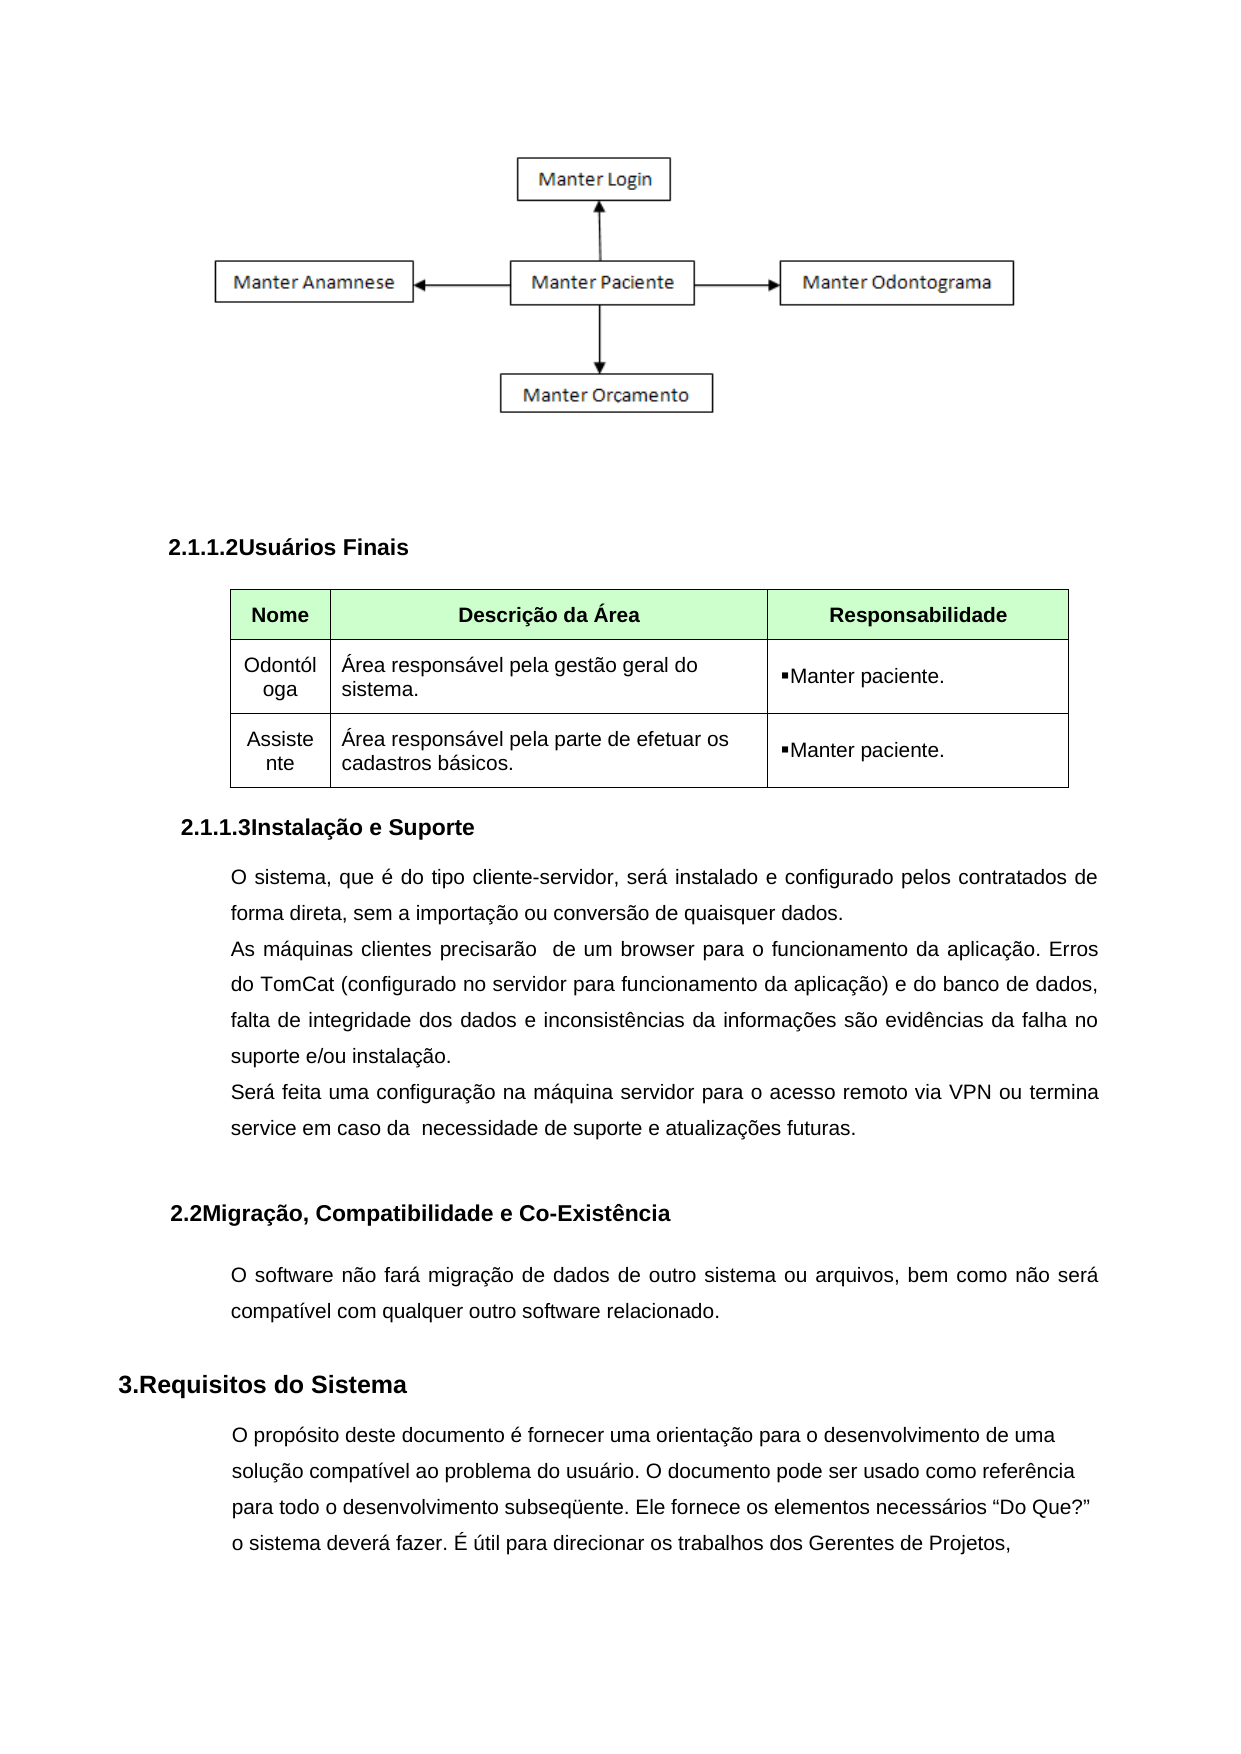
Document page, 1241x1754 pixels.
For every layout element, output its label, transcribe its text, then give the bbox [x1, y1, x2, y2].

table_header Descrição da Área [331, 590, 767, 639]
table_cell Manter paciente. [768, 640, 1068, 713]
text As máquinas clientes precisarão de um browser para o funcionamento da aplicação. Erros do TomCat (configurado no servidor para funcionamento da aplicação) e do banco de dados, falta de integridade dos dados e inconsistências da informações são evidências da falha no suporte e/ou instalação. [231, 936, 1100, 1068]
text O sistema, que é do tipo cliente-servidor, será instalado e configurado pelos contratados de forma direta, sem a importação ou conversão de quaisquer dados. [231, 864, 1100, 924]
table_cell Assistente [231, 714, 330, 787]
table_cell Manter paciente. [768, 714, 1068, 787]
table_cell Área responsável pela gestão geral do sistema. [331, 640, 767, 713]
text O software não fará migração de dados de outro sistema ou arquivos, bem como não será compatível com qualquer outro software relacionado. [231, 1263, 1100, 1323]
table_header Responsabilidade [768, 590, 1068, 639]
table_header Nome [231, 590, 330, 639]
text Será feita uma configuração na máquina servidor para o acesso remoto via VPN ou termina service em caso da necessidade de suporte e atualizações futuras. [231, 1080, 1100, 1140]
subtitle Instalação e Suporte [181, 814, 1100, 841]
table_cell Odontóloga [231, 640, 330, 713]
subtitle Usuários Finais [168, 534, 1100, 560]
subtitle .Requisitos do Sistema [118, 1371, 1100, 1399]
table_cell Área responsável pela parte de efetuar os cadastros básicos. [331, 714, 767, 787]
picture [174, 118, 1044, 461]
subtitle Migração, Compatibilidade e Co-Existência [168, 1200, 1100, 1227]
text O propósito deste documento é fornecer uma orientação para o desenvolvimento de uma solução compatível ao problema do usuário. O documento pode ser usado como referência para todo o desenvolvimento subseqüente. Ele fornece os elementos necessários “Do Que?” o sistema deverá fazer. É útil para direcionar os trabalhos dos Gerentes de Projetos, [232, 1423, 1100, 1555]
